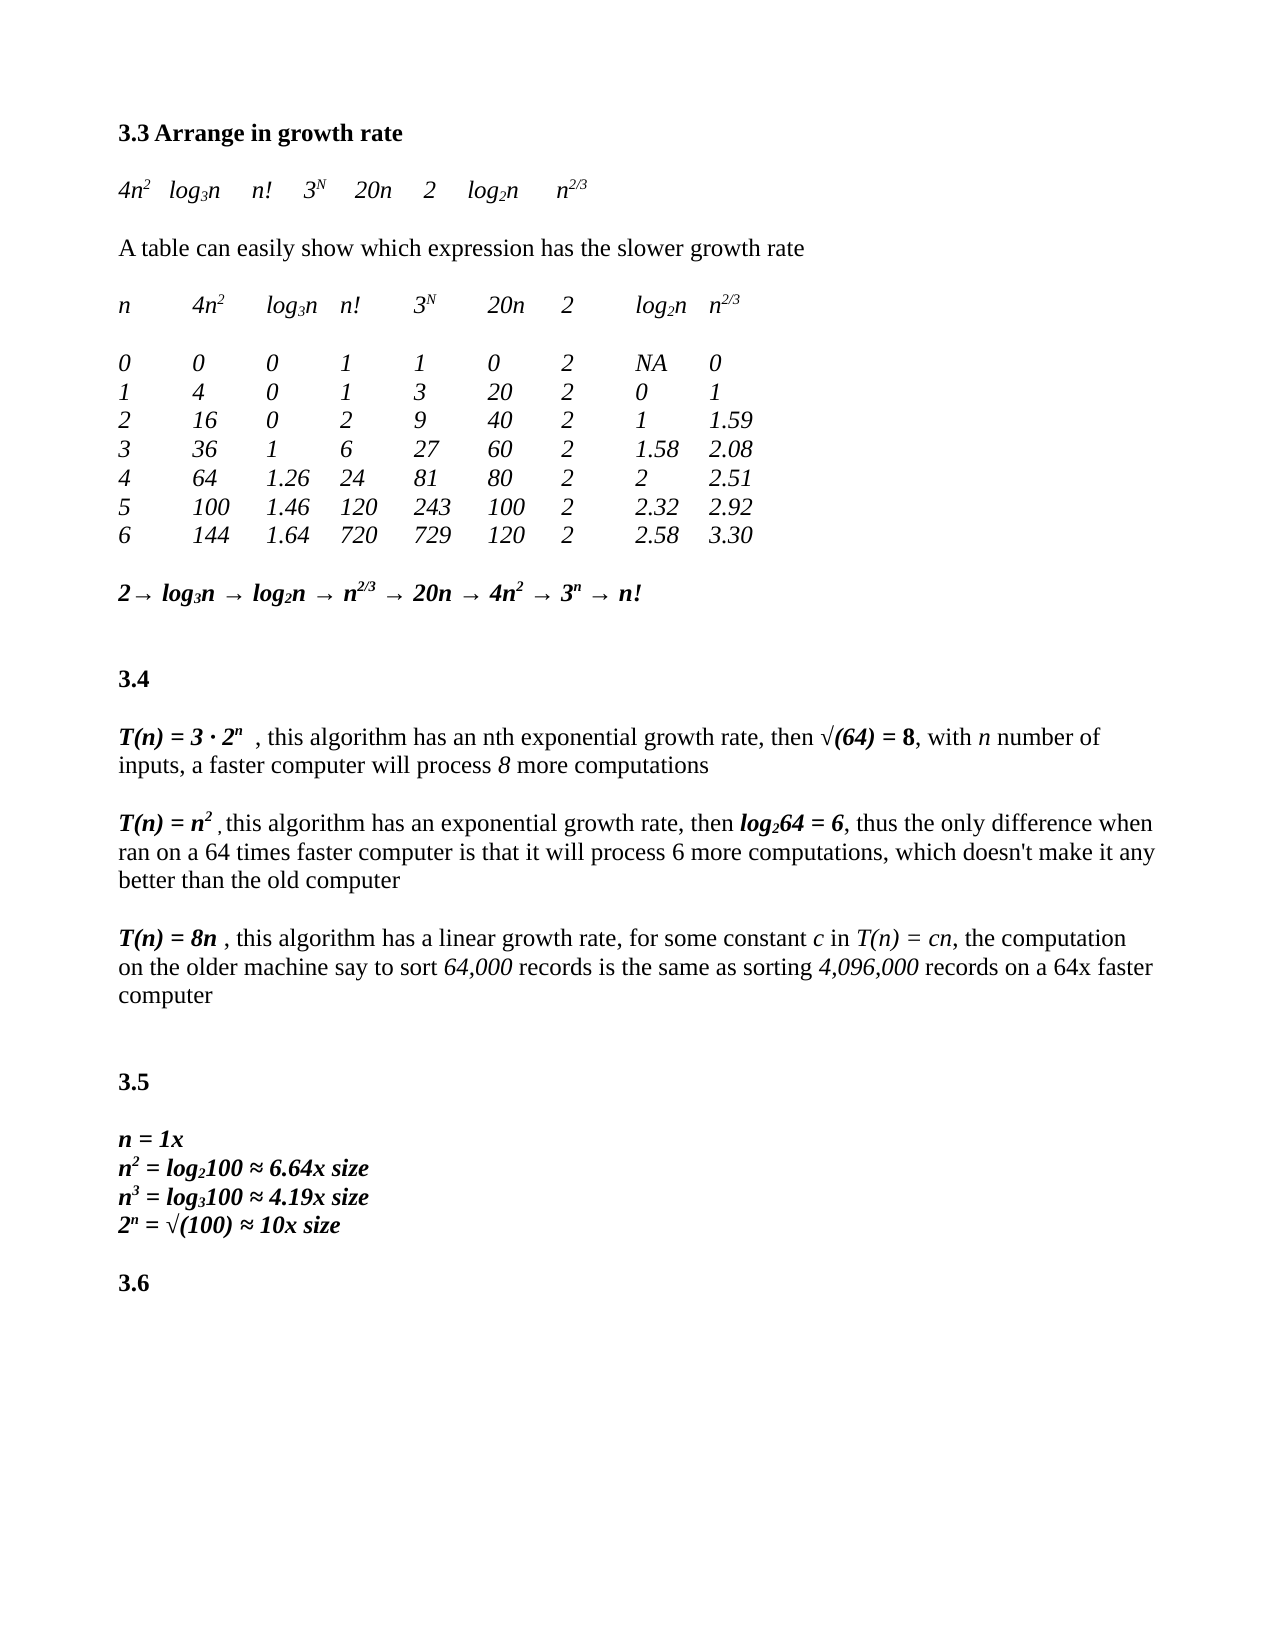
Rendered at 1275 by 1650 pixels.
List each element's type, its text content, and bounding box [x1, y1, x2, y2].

text 3 36 1 6 27 60 2 1.58 2.08 [118, 434, 1157, 463]
text 1 4 0 1 3 20 2 0 1 [118, 377, 1157, 406]
text 4 64 1.26 24 81 80 2 2 2.51 [118, 463, 1157, 492]
text 2n = √(100) ≈ 10x size [118, 1211, 1157, 1239]
text 0 0 0 1 1 0 2 NA 0 [118, 348, 1157, 377]
text n = 1x [118, 1124, 1157, 1153]
text 2 16 0 2 9 40 2 1 1.59 [118, 406, 1157, 434]
text 5 100 1.46 120 243 100 2 2.32 2.92 [118, 492, 1157, 521]
text 6 144 1.64 720 729 120 2 2.58 3.30 [118, 521, 1157, 549]
text 3.6 [118, 1268, 1157, 1297]
text n 4n2 log3n n! 3N 20n 2 log2n n2/3 [118, 291, 1157, 319]
text 2→ log3n → log2n → n2/3 → 20n → 4n2 → 3n → n! [118, 578, 1157, 607]
text T(n) = 8n , this algorithm has a linear growth rate, for some constant c in T(n) = cn, the computation on the older machine say to sort 64,000 records is the same as sorting 4,096,000 records on a 64x faster computer [118, 923, 1157, 1009]
text 3.5 [118, 1067, 1157, 1096]
text n2 = log2100 ≈ 6.64x size [118, 1153, 1157, 1182]
text 3.4 [118, 664, 1157, 693]
text T(n) = 3 ∙ 2n , this algorithm has an nth exponential growth rate, then √(64) = 8, with n number of inputs, a faster computer will process 8 more computations [118, 722, 1157, 779]
text 3.3 Arrange in growth rate [118, 118, 1157, 147]
text n3 = log3100 ≈ 4.19x size [118, 1182, 1157, 1211]
text 4n2 log3n n! 3N 20n 2 log2n n2/3 [118, 176, 1157, 204]
text T(n) = n2 , this algorithm has an exponential growth rate, then log264 = 6, thus the only difference when ran on a 64 times faster computer is that it will process 6 more computations, which doesn't make it any better than the old computer [118, 808, 1157, 894]
text A table can easily show which expression has the slower growth rate [118, 233, 1157, 262]
